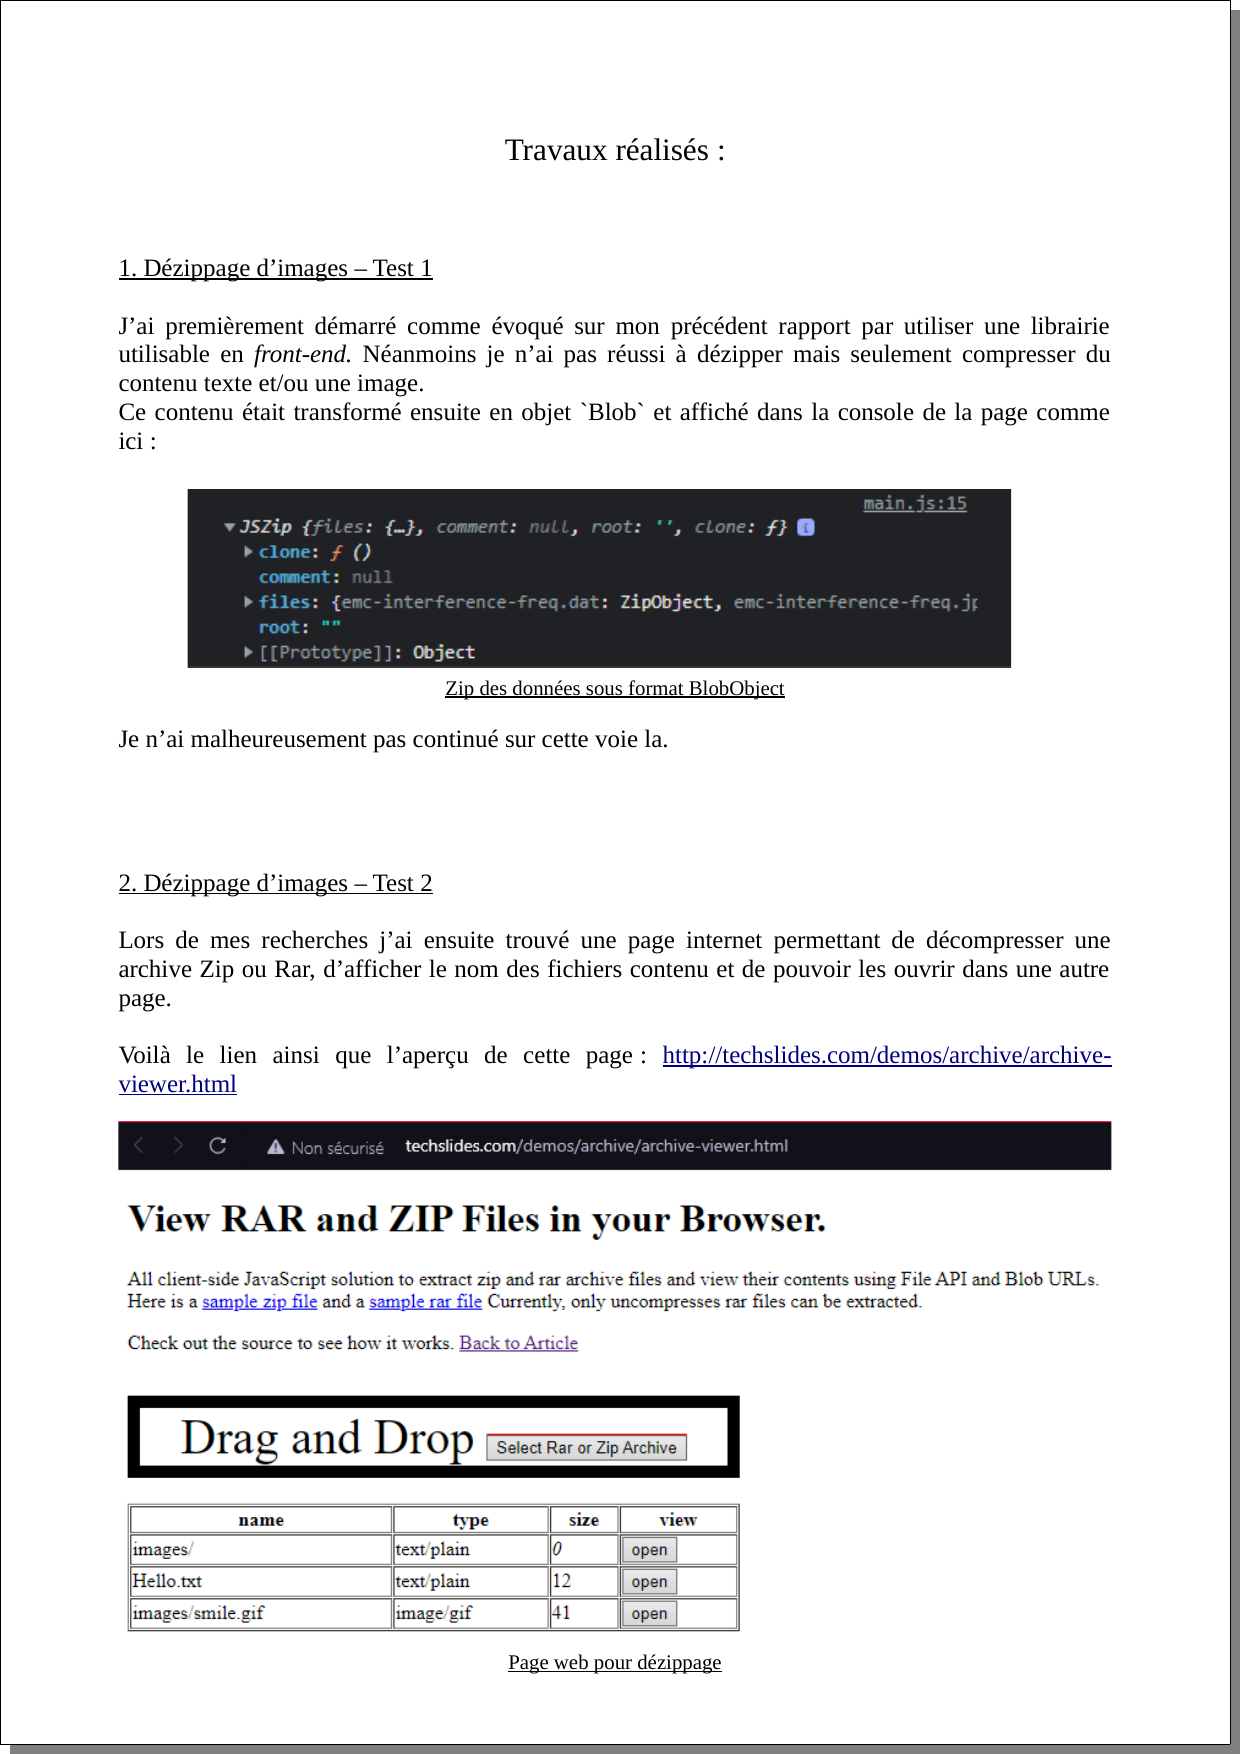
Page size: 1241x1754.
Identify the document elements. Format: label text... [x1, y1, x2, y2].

text Travaux réalisés : [59, 131, 1171, 167]
text Voilà le lien ainsi que l’aperçu de cette page : http://techslides.com/demos/archive/archive-viewer.html [118, 1040, 1112, 1098]
text Lors de mes recherches j’ai ensuite trouvé une page internet permettant de décompresser une archive Zip ou Rar, d’afficher le nom des fichiers contenu et de pouvoir les ouvrir dans une autre page. [118, 925, 1112, 1011]
picture [187, 489, 1012, 668]
text Page web pour dézippage [59, 1122, 1171, 1674]
text Zip des données sous format BlobObject [59, 676, 1171, 700]
text 1. Dézippage d’images – Test 1 [59, 253, 1171, 282]
text J’ai premièrement démarré comme évoqué sur mon précédent rapport par utiliser une librairie utilisable en front-end. Néanmoins je n’ai pas réussi à dézipper mais seulement compresser du contenu texte et/ou une image. [118, 311, 1112, 397]
picture [118, 1121, 1112, 1651]
text 2. Dézippage d’images – Test 2 [59, 868, 1171, 896]
text Je n’ai malheureusement pas continué sur cette voie la. [118, 724, 1112, 753]
text Ce contenu était transformé ensuite en objet `Blob` et affiché dans la console de la page comme ici : [118, 397, 1112, 454]
